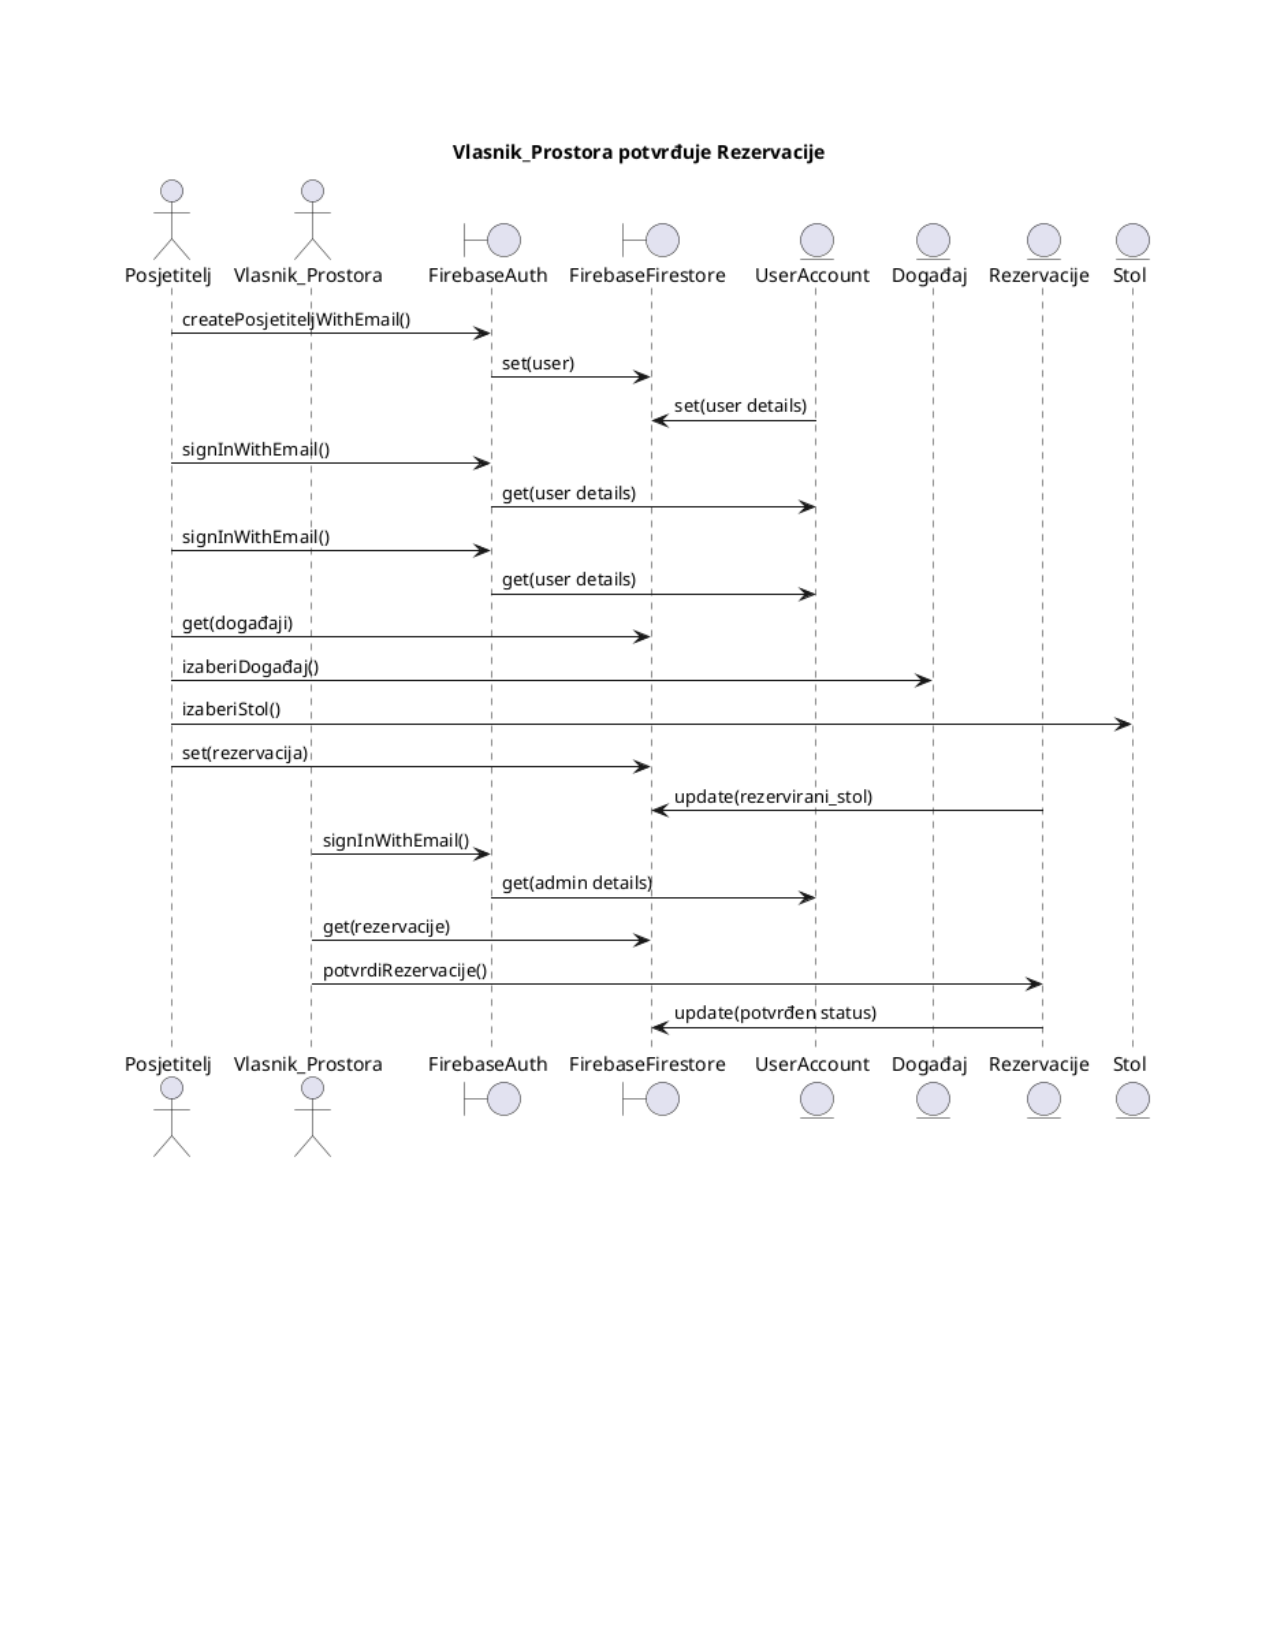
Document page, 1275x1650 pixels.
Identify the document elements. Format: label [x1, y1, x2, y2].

picture [118, 118, 1157, 1164]
